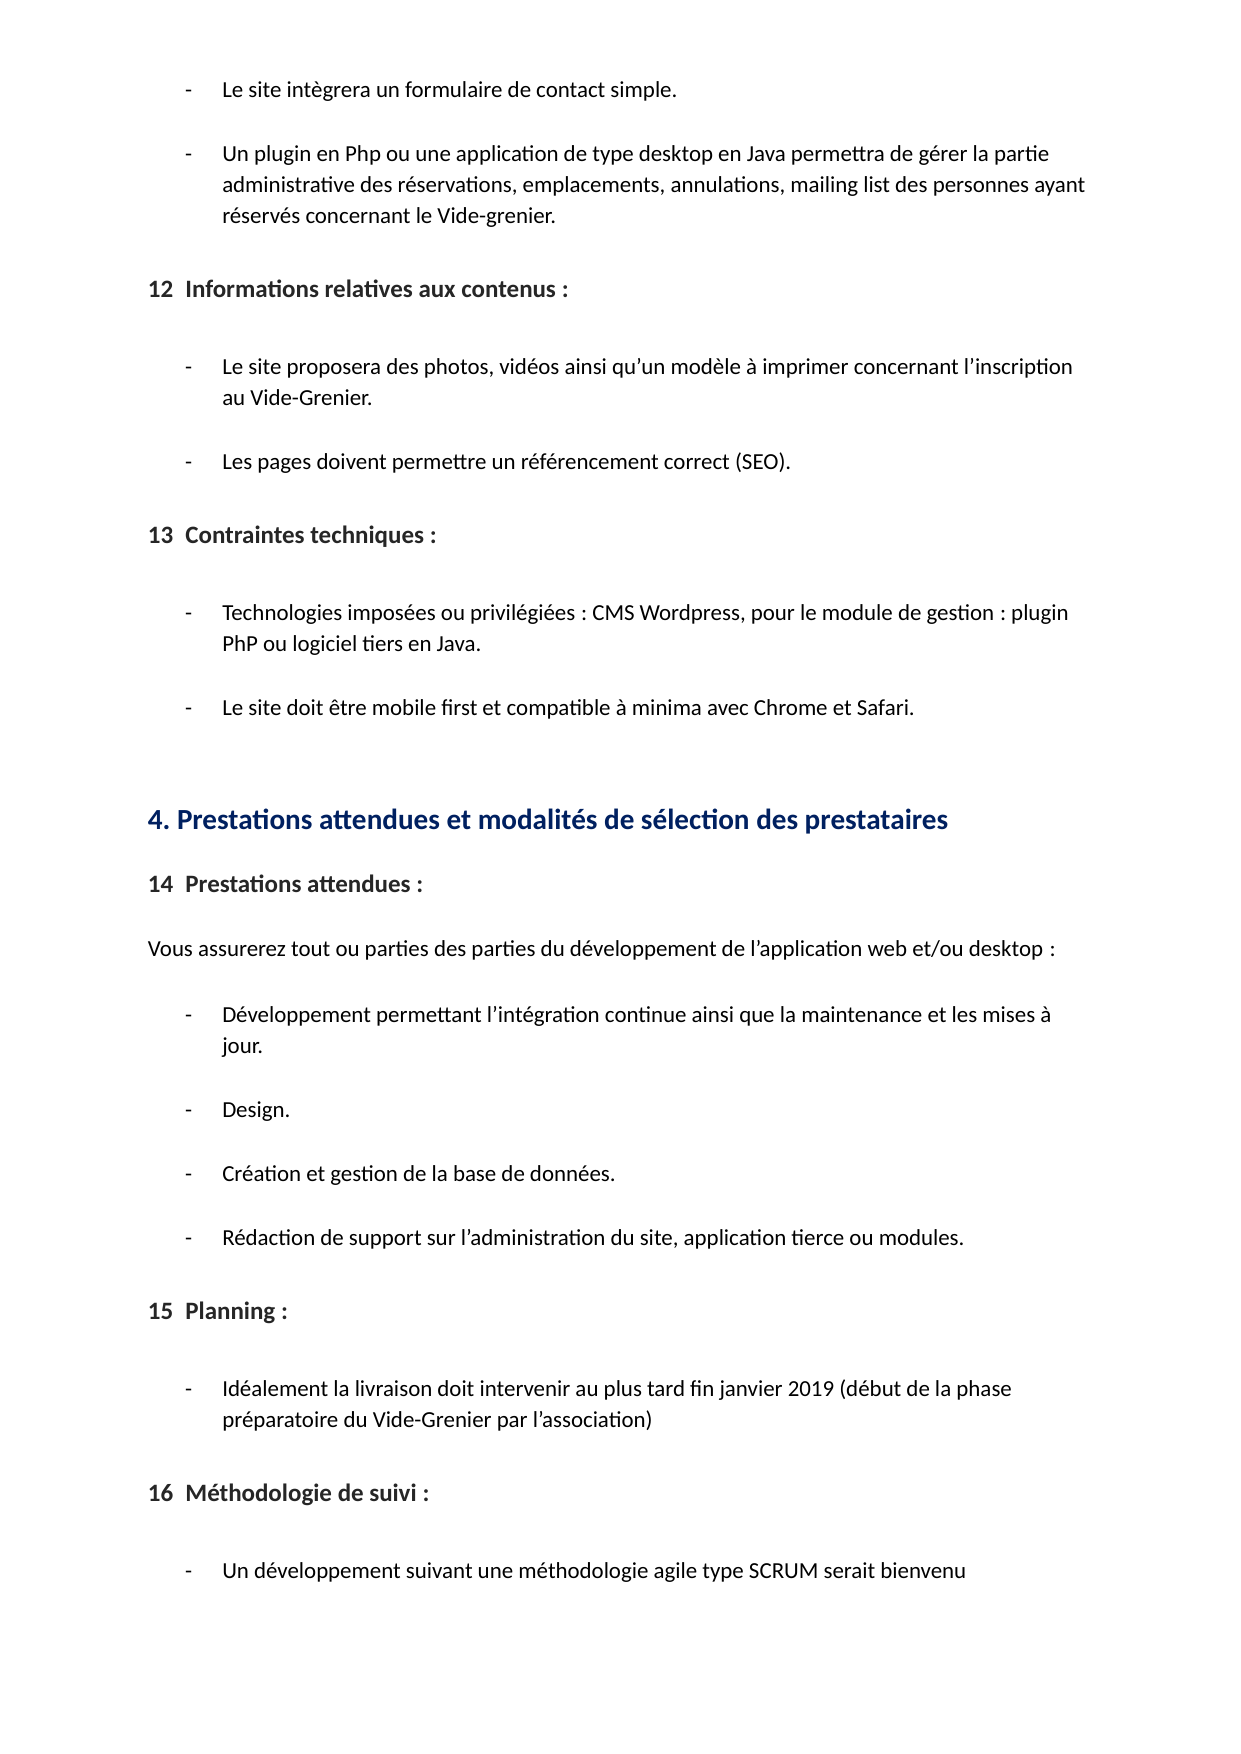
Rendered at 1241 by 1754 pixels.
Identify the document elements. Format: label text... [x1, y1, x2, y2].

list Un développement suivant une méthodologie agile type SCRUM serait bienvenu [185, 1557, 1093, 1585]
list Création et gestion de la base de données. [185, 1159, 1093, 1187]
subtitle Informations relatives aux contenus : [148, 273, 1093, 304]
list Le site doit être mobile first et compatible à minima avec Chrome et Safari. [185, 693, 1093, 721]
text Vous assurerez tout ou parties des parties du développement de l’application web et/ou desktop : [148, 934, 1093, 963]
text 4. Prestations attendues et modalités de sélection des prestataires [148, 801, 1093, 837]
list Design. [185, 1095, 1093, 1123]
subtitle Méthodologie de suivi : [148, 1478, 1093, 1508]
list Développement permettant l’intégration continue ainsi que la maintenance et les mises à jour. [185, 1000, 1093, 1059]
list Rédaction de support sur l’administration du site, application tierce ou modules. [185, 1223, 1093, 1251]
subtitle Contraintes techniques : [148, 519, 1093, 550]
list Technologies imposées ou privilégiées : CMS Wordpress, pour le module de gestion : plugin PhP ou logiciel tiers en Java. [185, 598, 1093, 657]
list Un plugin en Php ou une application de type desktop en Java permettra de gérer la partie administrative des réservations, emplacements, annulations, mailing list des personnes ayant réservés concernant le Vide-grenier. [185, 139, 1093, 229]
subtitle Planning : [148, 1295, 1093, 1326]
list Les pages doivent permettre un référencement correct (SEO). [185, 447, 1093, 475]
list Idéalement la livraison doit intervenir au plus tard fin janvier 2019 (début de la phase préparatoire du Vide-Grenier par l’association) [185, 1374, 1093, 1433]
list Le site intègrera un formulaire de contact simple. [185, 75, 1093, 103]
subtitle Prestations attendues : [148, 868, 1093, 898]
list Le site proposera des photos, vidéos ainsi qu’un modèle à imprimer concernant l’inscription au Vide-Grenier. [185, 352, 1093, 411]
